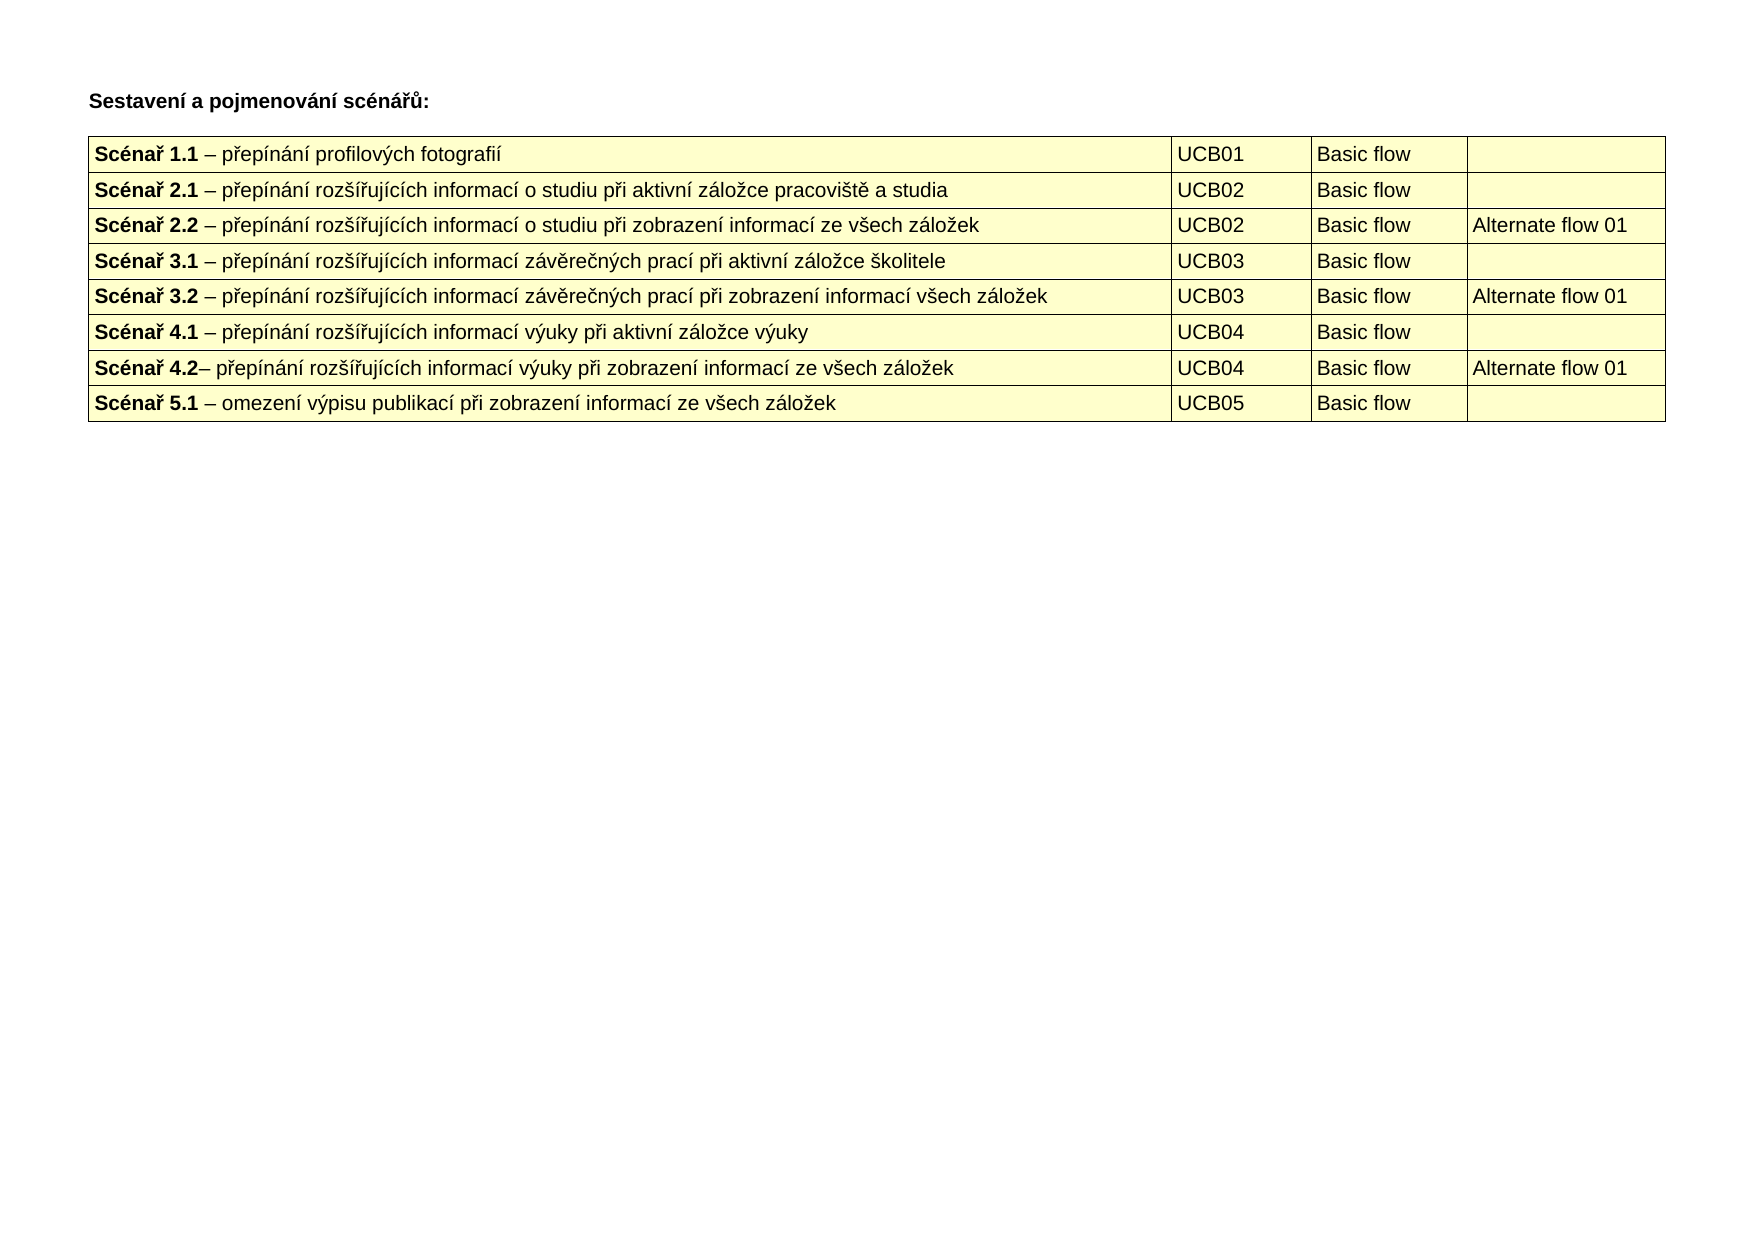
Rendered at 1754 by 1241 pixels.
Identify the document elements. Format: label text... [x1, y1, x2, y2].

table_header [1468, 137, 1665, 172]
table_cell Alternate flow 01 [1468, 209, 1665, 243]
table_cell Basic flow [1312, 280, 1467, 314]
text Sestavení a pojmenování scénářů: [88, 88, 1665, 112]
table_cell UCB05 [1172, 386, 1311, 421]
table_cell Basic flow [1312, 386, 1467, 421]
table_header Scénař 1.1 – přepínání profilových fotografií [89, 137, 1171, 172]
table_cell UCB04 [1172, 351, 1311, 385]
table_cell Basic flow [1312, 244, 1467, 278]
table_cell Scénař 3.1 – přepínání rozšířujících informací závěrečných prací při aktivní záložce školitele [89, 244, 1171, 278]
table_cell UCB04 [1172, 315, 1311, 349]
table_cell Basic flow [1312, 173, 1467, 207]
table_cell UCB03 [1172, 280, 1311, 314]
table_cell Scénař 2.1 – přepínání rozšířujících informací o studiu při aktivní záložce pracoviště a studia [89, 173, 1171, 207]
table_header Basic flow [1312, 137, 1467, 172]
table_cell Scénař 5.1 – omezení výpisu publikací při zobrazení informací ze všech záložek [89, 386, 1171, 421]
table_cell Alternate flow 01 [1468, 351, 1665, 385]
table_cell UCB03 [1172, 244, 1311, 278]
table_cell [1468, 244, 1665, 278]
table_cell UCB02 [1172, 173, 1311, 207]
table_cell Scénař 4.1 – přepínání rozšířujících informací výuky při aktivní záložce výuky [89, 315, 1171, 349]
table_cell Scénař 4.2– přepínání rozšířujících informací výuky při zobrazení informací ze všech záložek [89, 351, 1171, 385]
table_cell Scénař 3.2 – přepínání rozšířujících informací závěrečných prací při zobrazení informací všech záložek [89, 280, 1171, 314]
table_cell UCB02 [1172, 209, 1311, 243]
table_cell [1468, 315, 1665, 349]
table_cell [1468, 386, 1665, 421]
table_cell Basic flow [1312, 209, 1467, 243]
table_cell Basic flow [1312, 351, 1467, 385]
table_cell Scénař 2.2 – přepínání rozšířujících informací o studiu při zobrazení informací ze všech záložek [89, 209, 1171, 243]
table_header UCB01 [1172, 137, 1311, 172]
table_cell Basic flow [1312, 315, 1467, 349]
table_cell Alternate flow 01 [1468, 280, 1665, 314]
table_cell [1468, 173, 1665, 207]
